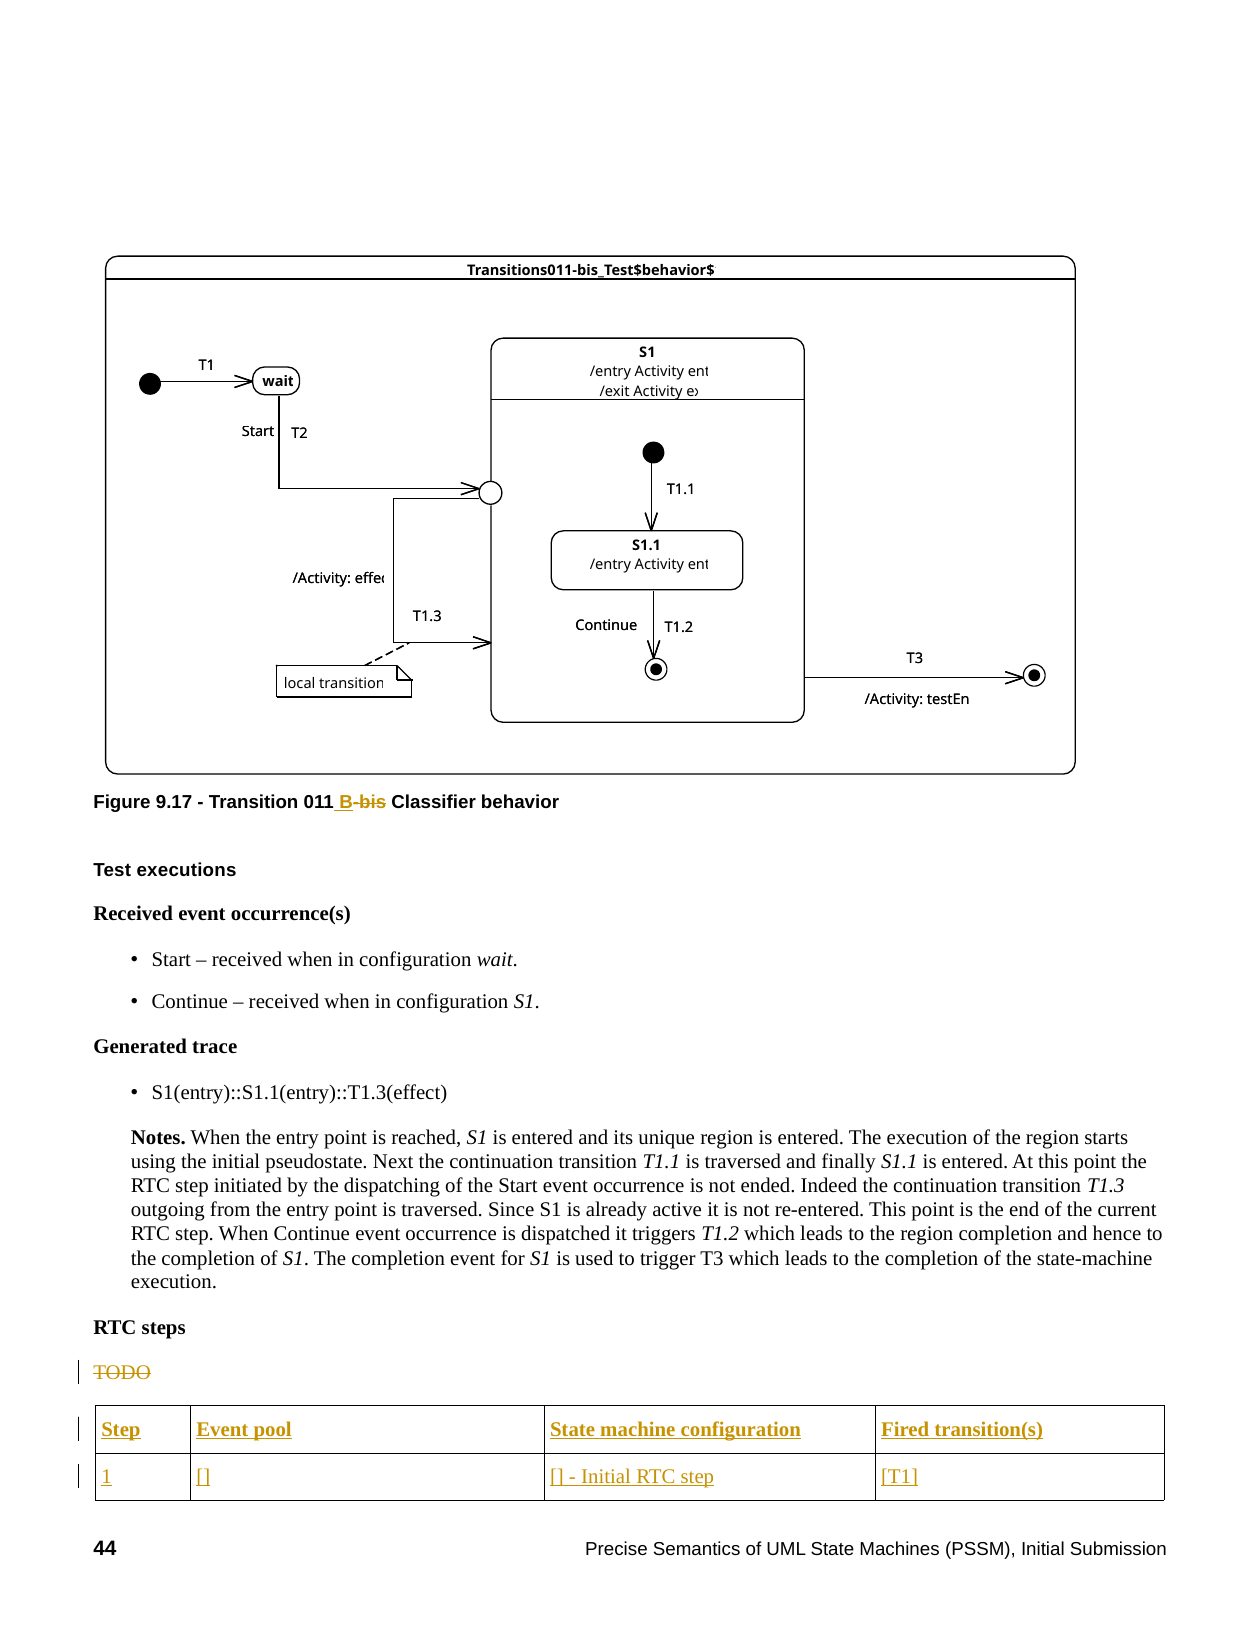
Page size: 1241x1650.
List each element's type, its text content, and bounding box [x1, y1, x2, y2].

table_header Step [96, 1406, 190, 1452]
table_header State machine configuration [545, 1406, 875, 1452]
list Start – received when in configuration wait. [131, 946, 1164, 971]
table_cell 1 [96, 1454, 190, 1500]
list Continue – received when in configuration S1. [131, 988, 1164, 1013]
text Generated trace [93, 1034, 1164, 1058]
list S1(entry)::S1.1(entry)::T1.3(effect) [131, 1079, 1164, 1104]
text Figure 9.17 - Transition 011 B Classifier behavior [93, 243, 1089, 813]
table_header Fired transition(s) [876, 1406, 1164, 1452]
subtitle Test executions [93, 858, 1164, 880]
table_cell [] - Initial RTC step [545, 1454, 875, 1500]
text RTC steps [93, 1314, 1164, 1339]
table_header Event pool [191, 1406, 544, 1452]
table_cell [] [191, 1454, 544, 1500]
table_cell [T1] [876, 1454, 1164, 1500]
text Received event occurrence(s) [93, 901, 1164, 925]
text Notes. When the entry point is reached, S1 is entered and its unique region is entered. The execution of the region starts using the initial pseudostate. Next the continuation transition T1.1 is traversed and finally S1.1 is entered. At this point the RTC step initiated by the dispatching of the Start event occurrence is not ended. Indeed the continuation transition T1.3 outgoing from the entry point is traversed. Since S1 is already active it is not re-entered. This point is the end of the current RTC step. When Continue event occurrence is dispatched it triggers T1.2 which leads to the region completion and hence to the completion of S1. The completion event for S1 is used to trigger T3 which leads to the completion of the state-machine execution. [131, 1125, 1164, 1293]
